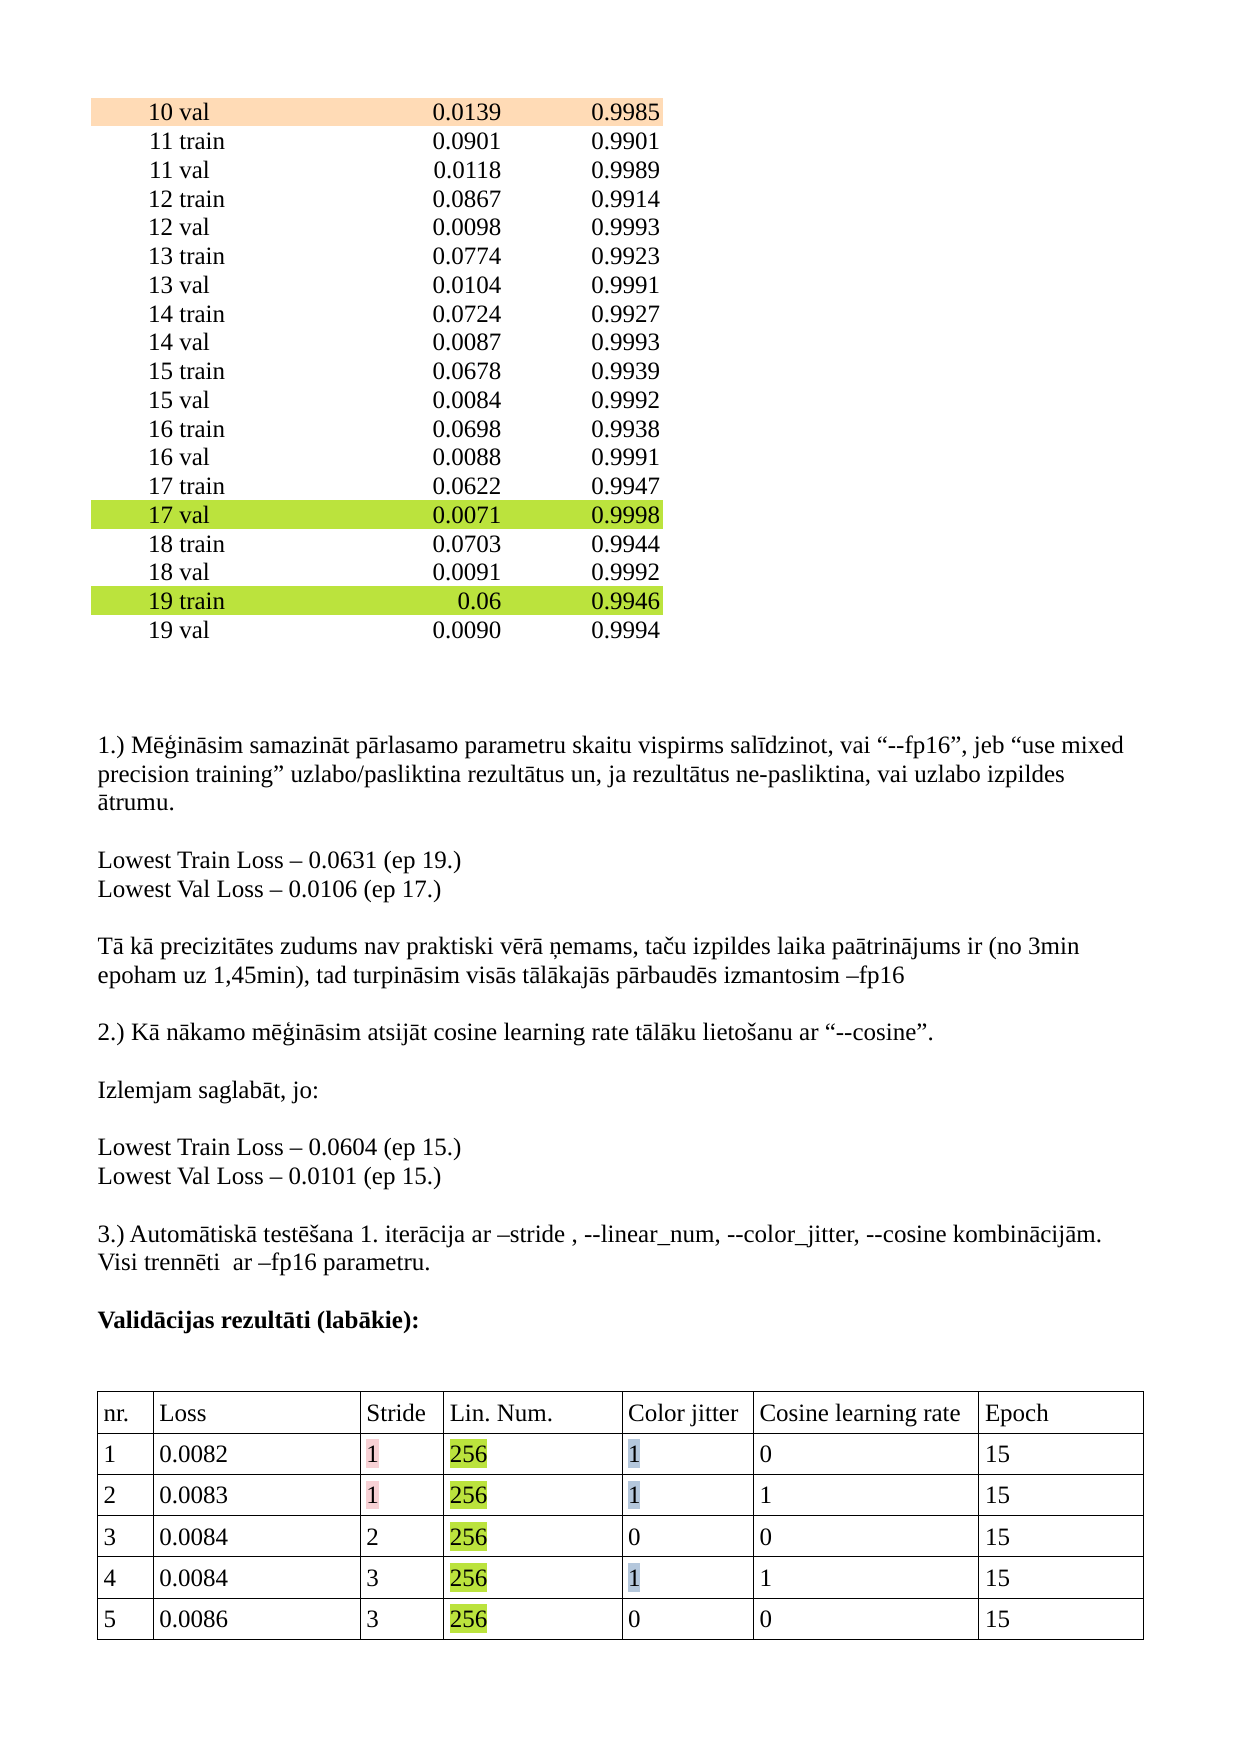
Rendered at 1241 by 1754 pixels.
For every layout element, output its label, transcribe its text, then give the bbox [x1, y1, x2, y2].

table_cell val [176, 615, 326, 644]
table_cell 0.06 [326, 586, 504, 615]
table_cell 1 [754, 1475, 978, 1515]
table_header nr. [98, 1392, 153, 1432]
table_cell 1 [98, 1434, 153, 1474]
table_cell 15 [979, 1516, 1143, 1556]
text 3.) Automātiskā testēšana 1. iterācija ar –stride , --linear_num, --color_jitter, --cosine kombinācijām. Visi trennēti ar –fp16 parametru. [97, 1219, 1143, 1276]
table_cell 2 [98, 1475, 153, 1515]
table_cell 3 [361, 1557, 443, 1597]
table_cell 0.0083 [154, 1475, 360, 1515]
table_cell 0 [754, 1434, 978, 1474]
table_cell 14 [91, 328, 176, 356]
table_cell 1 [623, 1557, 753, 1597]
text Tā kā precizitātes zudums nav praktiski vērā ņemams, taču izpildes laika paātrinājums ir (no 3min epoham uz 1,45min), tad turpināsim visās tālākajās pārbaudēs izmantosim –fp16 [97, 931, 1143, 989]
table_cell 0.0088 [326, 443, 504, 471]
text Lowest Train Loss – 0.0631 (ep 19.) [97, 845, 1143, 874]
table_cell 0.0104 [326, 270, 504, 299]
table_cell 1 [361, 1475, 443, 1515]
table_cell 0.9994 [504, 615, 663, 644]
table_cell 0.0622 [326, 471, 504, 500]
table_cell 256 [444, 1475, 622, 1515]
table_cell 10 [91, 98, 176, 126]
table_cell 0.0098 [326, 213, 504, 241]
table_cell 0.0087 [326, 328, 504, 356]
table_cell 0.9992 [504, 385, 663, 414]
table_cell 19 [91, 586, 176, 615]
table_cell 15 [979, 1599, 1143, 1639]
table_cell 0.9993 [504, 213, 663, 241]
table_cell 256 [444, 1557, 622, 1597]
table_cell val [176, 328, 326, 356]
table_cell 0.9944 [504, 529, 663, 557]
table_cell 1 [623, 1434, 753, 1474]
text Lowest Val Loss – 0.0106 (ep 17.) [97, 874, 1143, 902]
table_cell 0.9901 [504, 126, 663, 155]
table_cell train [176, 586, 326, 615]
table_cell val [176, 155, 326, 184]
table_cell 16 [91, 414, 176, 442]
table_cell 0.9989 [504, 155, 663, 184]
table_cell 1 [754, 1557, 978, 1597]
table_cell train [176, 529, 326, 557]
table_cell 0.0084 [326, 385, 504, 414]
table_cell 17 [91, 500, 176, 529]
table_cell 256 [444, 1599, 622, 1639]
table_cell val [176, 213, 326, 241]
table_cell 0.9938 [504, 414, 663, 442]
table_cell 12 [91, 213, 176, 241]
table_cell 3 [98, 1516, 153, 1556]
table_cell 1 [623, 1475, 753, 1515]
table_cell 256 [444, 1516, 622, 1556]
table_cell 12 [91, 184, 176, 212]
table_cell 0.0071 [326, 500, 504, 529]
table_cell 0.9927 [504, 299, 663, 327]
table_cell 19 [91, 615, 176, 644]
table_cell train [176, 356, 326, 385]
table_cell val [176, 500, 326, 529]
table_cell 0.0698 [326, 414, 504, 442]
table_header Loss [154, 1392, 360, 1432]
table_header Color jitter [623, 1392, 753, 1432]
table_cell 15 [979, 1557, 1143, 1597]
table_cell 0.0084 [154, 1516, 360, 1556]
table_cell train [176, 471, 326, 500]
table_cell train [176, 241, 326, 270]
table_cell 0.9985 [504, 98, 663, 126]
table_cell 0.0703 [326, 529, 504, 557]
text Izlemjam saglabāt, jo: [97, 1075, 1143, 1104]
table_cell 0.0082 [154, 1434, 360, 1474]
table_cell 15 [91, 356, 176, 385]
table_cell 0.0867 [326, 184, 504, 212]
table_cell 4 [98, 1557, 153, 1597]
table_cell 16 [91, 443, 176, 471]
table_cell 0 [754, 1599, 978, 1639]
text 2.) Kā nākamo mēģināsim atsijāt cosine learning rate tālāku lietošanu ar “--cosine”. [97, 1017, 1143, 1046]
table_cell 0.9923 [504, 241, 663, 270]
text Validācijas rezultāti (labākie): [97, 1305, 1143, 1391]
table_cell 15 [91, 385, 176, 414]
table_cell 1 [361, 1434, 443, 1474]
table_cell 0.9991 [504, 443, 663, 471]
table_cell 0.9914 [504, 184, 663, 212]
table_cell 256 [444, 1434, 622, 1474]
table_cell 11 [91, 126, 176, 155]
table_cell 0.9947 [504, 471, 663, 500]
table_cell 0.0774 [326, 241, 504, 270]
table_cell 15 [979, 1475, 1143, 1515]
table_cell 0 [623, 1516, 753, 1556]
table_cell 0.9998 [504, 500, 663, 529]
table_cell 0.9939 [504, 356, 663, 385]
table_cell 13 [91, 270, 176, 299]
text Lowest Val Loss – 0.0101 (ep 15.) [97, 1161, 1143, 1190]
table_cell 0.9992 [504, 558, 663, 586]
table_cell 0.9993 [504, 328, 663, 356]
table_cell 0.0084 [154, 1557, 360, 1597]
table_cell 3 [361, 1599, 443, 1639]
table_cell val [176, 443, 326, 471]
table_header Cosine learning rate [754, 1392, 978, 1432]
table_header Lin. Num. [444, 1392, 622, 1432]
table_cell 13 [91, 241, 176, 270]
table_cell 14 [91, 299, 176, 327]
table_cell 0.0091 [326, 558, 504, 586]
table_cell 0.9946 [504, 586, 663, 615]
table_cell val [176, 385, 326, 414]
table_cell 0 [623, 1599, 753, 1639]
table_cell 17 [91, 471, 176, 500]
table_cell 5 [98, 1599, 153, 1639]
table_cell train [176, 184, 326, 212]
table_cell 11 [91, 155, 176, 184]
table_cell 2 [361, 1516, 443, 1556]
table_cell 0.9991 [504, 270, 663, 299]
table_cell train [176, 414, 326, 442]
table_cell 0.0090 [326, 615, 504, 644]
text Lowest Train Loss – 0.0604 (ep 15.) [97, 1132, 1143, 1161]
table_header Stride [361, 1392, 443, 1432]
table_cell train [176, 299, 326, 327]
table_cell 0.0901 [326, 126, 504, 155]
table_cell 0.0139 [326, 98, 504, 126]
table_cell 0.0118 [326, 155, 504, 184]
table_cell 0 [754, 1516, 978, 1556]
table_cell val [176, 558, 326, 586]
table_cell val [176, 270, 326, 299]
table_cell 18 [91, 529, 176, 557]
table_cell 15 [979, 1434, 1143, 1474]
table_cell 0.0724 [326, 299, 504, 327]
table_cell 0.0086 [154, 1599, 360, 1639]
table_cell 0.0678 [326, 356, 504, 385]
text 1.) Mēģināsim samazināt pārlasamo parametru skaitu vispirms salīdzinot, vai “--fp16”, jeb “use mixed precision training” uzlabo/pasliktina rezultātus un, ja rezultātus ne-pasliktina, vai uzlabo izpildes ātrumu. [97, 730, 1143, 816]
table_header Epoch [979, 1392, 1143, 1432]
table_cell val [176, 98, 326, 126]
table_cell train [176, 126, 326, 155]
table_cell 18 [91, 558, 176, 586]
